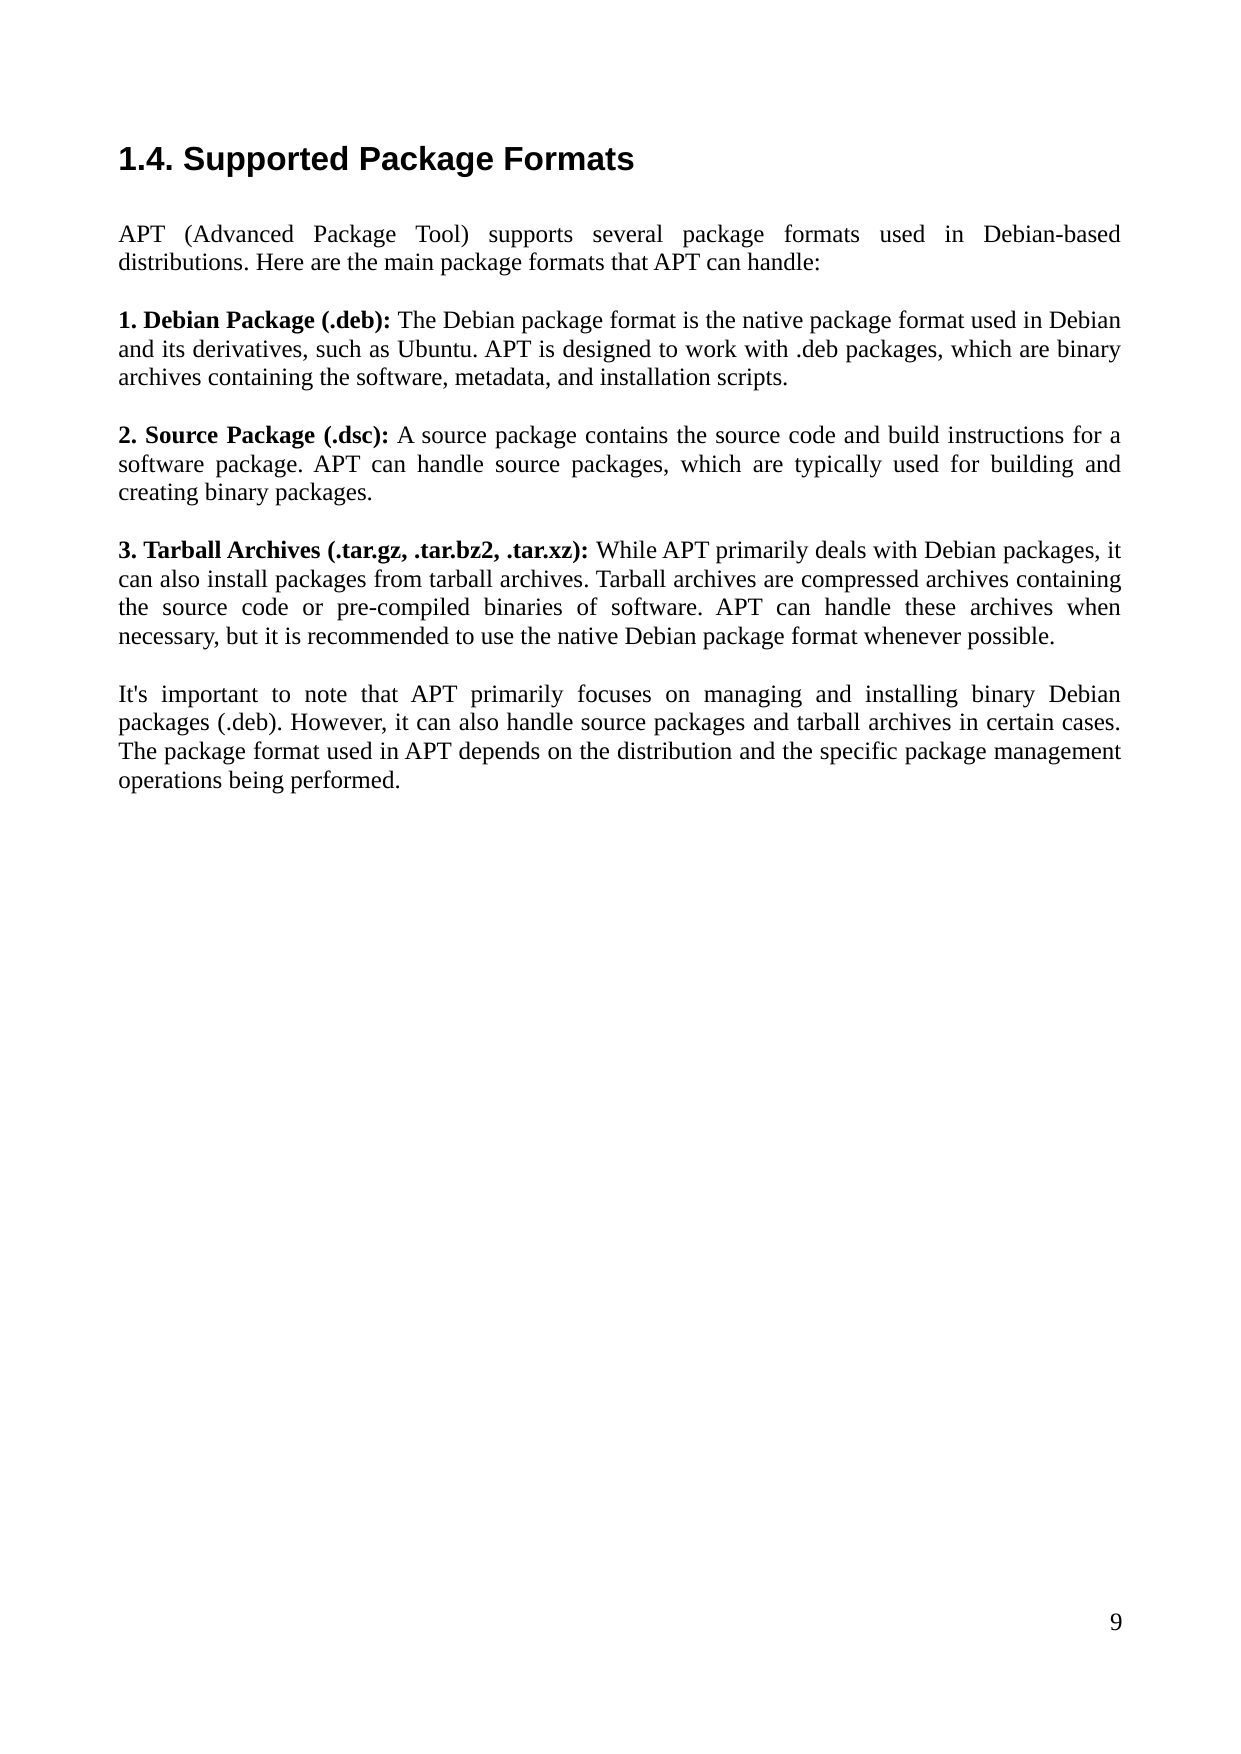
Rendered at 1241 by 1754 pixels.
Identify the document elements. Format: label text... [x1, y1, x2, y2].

text APT (Advanced Package Tool) supports several package formats used in Debian-based distributions. Here are the main package formats that APT can handle: [118, 219, 1122, 276]
subtitle 1.4. Supported Package Formats [118, 139, 1122, 177]
text 3. Tarball Archives (.tar.gz, .tar.bz2, .tar.xz): While APT primarily deals with Debian packages, it can also install packages from tarball archives. Tarball archives are compressed archives containing the source code or pre-compiled binaries of software. APT can handle these archives when necessary, but it is recommended to use the native Debian package format whenever possible. [118, 535, 1122, 650]
text 2. Source Package (.dsc): A source package contains the source code and build instructions for a software package. APT can handle source packages, which are typically used for building and creating binary packages. [118, 420, 1122, 506]
text It's important to note that APT primarily focuses on managing and installing binary Debian packages (.deb). However, it can also handle source packages and tarball archives in certain cases. The package format used in APT depends on the distribution and the specific package management operations being performed. [118, 679, 1122, 794]
text 1. Debian Package (.deb): The Debian package format is the native package format used in Debian and its derivatives, such as Ubuntu. APT is designed to work with .deb packages, which are binary archives containing the software, metadata, and installation scripts. [118, 305, 1122, 391]
